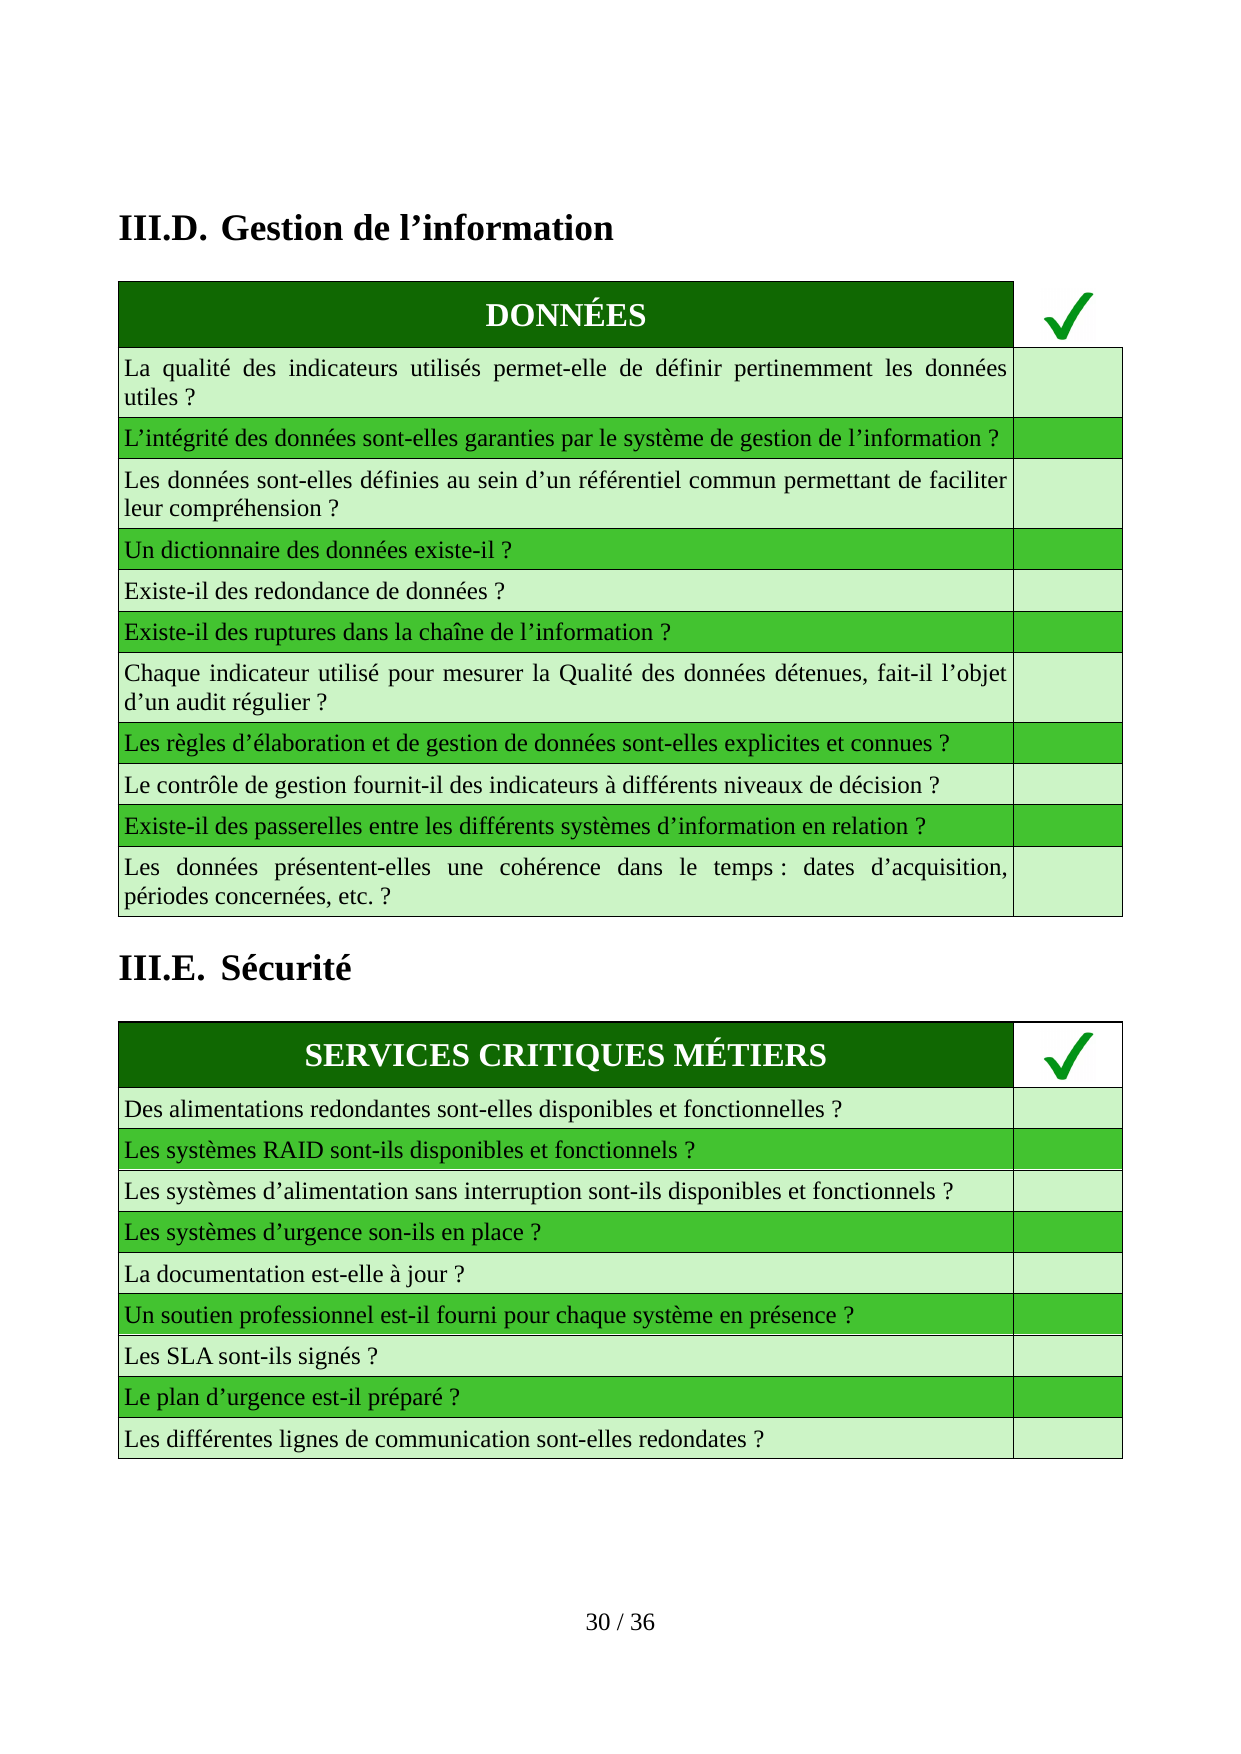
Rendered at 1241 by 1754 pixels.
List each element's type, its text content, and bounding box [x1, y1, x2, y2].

table_cell Les différentes lignes de communication sont-elles redondates ? [119, 1418, 1013, 1458]
table_cell Un soutien professionnel est-il fourni pour chaque système en présence ? [119, 1294, 1013, 1334]
table_cell [1014, 805, 1122, 846]
subtitle Sécurité [118, 945, 1122, 988]
table_cell Existe-il des redondance de données ? [119, 570, 1013, 611]
table_cell [1014, 1377, 1122, 1417]
table_cell [1014, 1171, 1122, 1211]
subtitle Gestion de l’information [118, 205, 1122, 248]
table_cell Les règles d’élaboration et de gestion de données sont-elles explicites et connues ? [119, 723, 1013, 763]
table_header SERVICES CRITIQUES MÉTIERS [119, 1023, 1013, 1087]
table_cell [1014, 612, 1122, 652]
table_cell [1014, 1418, 1122, 1458]
table_cell Existe-il des ruptures dans la chaîne de l’information ? [119, 612, 1013, 652]
table_cell La documentation est-elle à jour ? [119, 1253, 1013, 1293]
table_cell [1014, 1294, 1122, 1334]
table_cell [1014, 764, 1122, 804]
table_cell [1014, 1088, 1122, 1128]
table_cell Les données présentent-elles une cohérence dans le temps : dates d’acquisition, périodes concernées, etc. ? [119, 847, 1013, 916]
picture [1039, 288, 1097, 342]
table_cell Un dictionnaire des données existe-il ? [119, 529, 1013, 569]
table_cell Les systèmes RAID sont-ils disponibles et fonctionnels ? [119, 1129, 1013, 1169]
table_cell [1014, 653, 1122, 722]
table_cell [1014, 1253, 1122, 1293]
table_header [1014, 281, 1122, 347]
table_cell [1014, 570, 1122, 611]
table_cell [1014, 723, 1122, 763]
table_cell Les données sont-elles définies au sein d’un référentiel commun permettant de faciliter leur compréhension ? [119, 459, 1013, 528]
table_cell [1014, 1129, 1122, 1169]
table_cell Les systèmes d’urgence son-ils en place ? [119, 1212, 1013, 1252]
table_header DONNÉES [119, 282, 1013, 347]
table_cell Les systèmes d’alimentation sans interruption sont-ils disponibles et fonctionnels ? [119, 1171, 1013, 1211]
table_cell [1014, 529, 1122, 569]
table_cell Des alimentations redondantes sont-elles disponibles et fonctionnelles ? [119, 1088, 1013, 1128]
table_cell Le contrôle de gestion fournit-il des indicateurs à différents niveaux de décision ? [119, 764, 1013, 804]
table_header [1014, 1023, 1122, 1087]
table_cell [1014, 418, 1122, 458]
table_cell L’intégrité des données sont-elles garanties par le système de gestion de l’information ? [119, 418, 1013, 458]
table_cell [1014, 1336, 1122, 1376]
table_cell [1014, 847, 1122, 916]
table_cell Le plan d’urgence est-il préparé ? [119, 1377, 1013, 1417]
table_cell [1014, 459, 1122, 528]
table_cell [1014, 348, 1122, 417]
table_cell Les SLA sont-ils signés ? [119, 1336, 1013, 1376]
table_cell [1014, 1212, 1122, 1252]
table_cell Existe-il des passerelles entre les différents systèmes d’information en relation ? [119, 805, 1013, 846]
picture [1039, 1028, 1097, 1082]
table_cell La qualité des indicateurs utilisés permet-elle de définir pertinemment les données utiles ? [119, 348, 1013, 417]
table_cell Chaque indicateur utilisé pour mesurer la Qualité des données détenues, fait-il l’objet d’un audit régulier ? [119, 653, 1013, 722]
